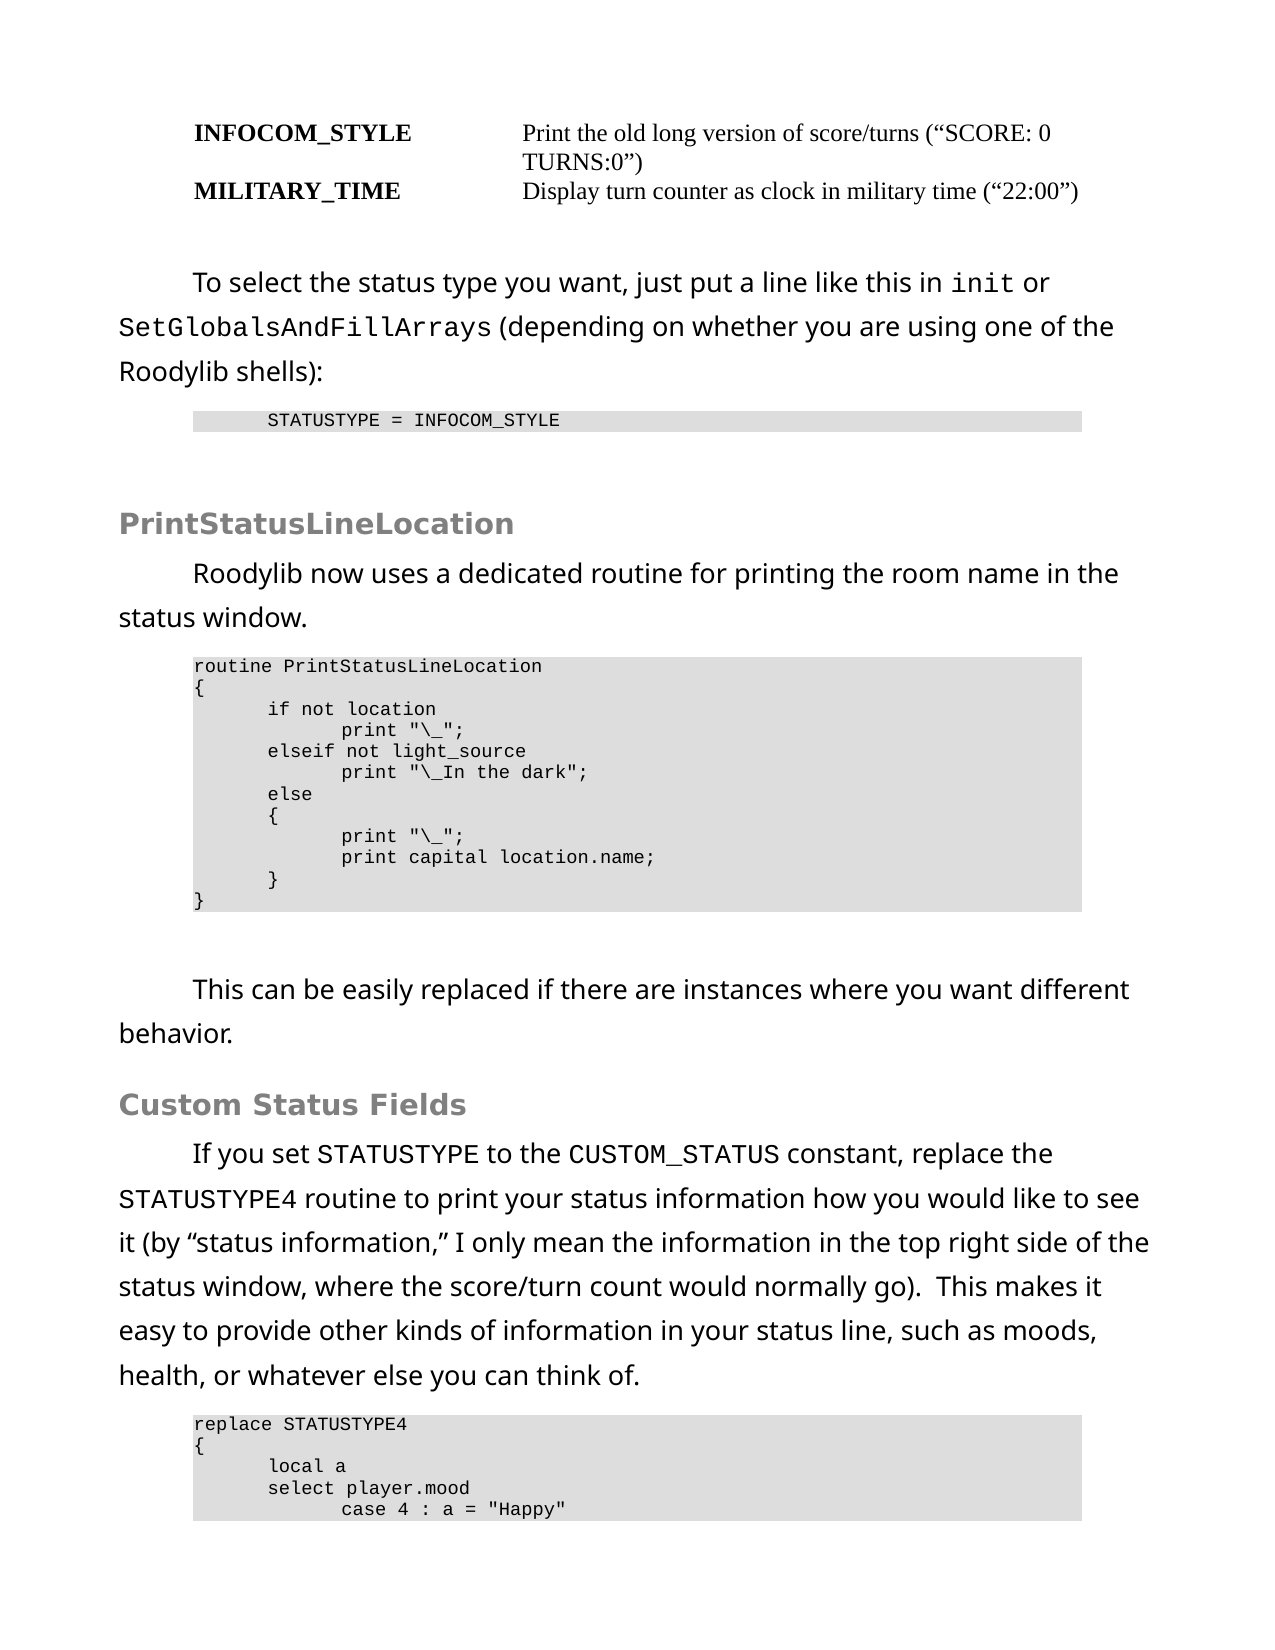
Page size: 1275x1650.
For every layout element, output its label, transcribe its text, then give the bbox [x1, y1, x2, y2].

text select player.mood [193, 1478, 1082, 1500]
table_cell MILITARY_TIME [194, 176, 522, 204]
text local a [193, 1457, 1082, 1478]
table_cell Display turn counter as clock in military time (“22:00”) [522, 176, 1157, 204]
text print "\_"; [193, 721, 1082, 742]
table_cell Print the old long version of score/turns (“SCORE: 0 TURNS:0”) [522, 118, 1157, 176]
text routine PrintStatusLineLocation [193, 657, 1082, 678]
text Roodylib now uses a dedicated routine for printing the room name in the status window. [118, 554, 1157, 635]
text print "\_"; [193, 827, 1082, 848]
text STATUSTYPE = INFOCOM_STYLE [193, 411, 1082, 432]
text print capital location.name; [193, 848, 1082, 869]
text elseif not light_source [193, 742, 1082, 763]
subtitle PrintStatusLineLocation [118, 508, 1157, 542]
text replace STATUSTYPE4 [193, 1415, 1082, 1436]
text print "\_In the dark"; [193, 763, 1082, 784]
text This can be easily replaced if there are instances where you want different behavior. [118, 971, 1157, 1052]
text { [193, 1436, 1082, 1457]
text If you set STATUSTYPE to the CUSTOM_STATUS constant, replace the STATUSTYPE4 routine to print your status information how you would like to see it (by “status information,” I only mean the information in the top right side of the status window, where the score/turn count would normally go). This makes it easy to provide other kinds of information in your status line, such as moods, health, or whatever else you can think of. [118, 1135, 1157, 1393]
text } [193, 869, 1082, 891]
text else [193, 784, 1082, 806]
table_cell INFOCOM_STYLE [194, 118, 522, 176]
text To select the status type you want, just put a line like this in init or SetGlobalsAndFillArrays (depending on whether you are using one of the Roodylib shells): [118, 263, 1157, 389]
text if not location [193, 699, 1082, 721]
text } [193, 891, 1082, 912]
text case 4 : a = "Happy" [193, 1500, 1082, 1521]
text { [193, 806, 1082, 827]
text { [193, 678, 1082, 699]
subtitle Custom Status Fields [118, 1088, 1157, 1122]
